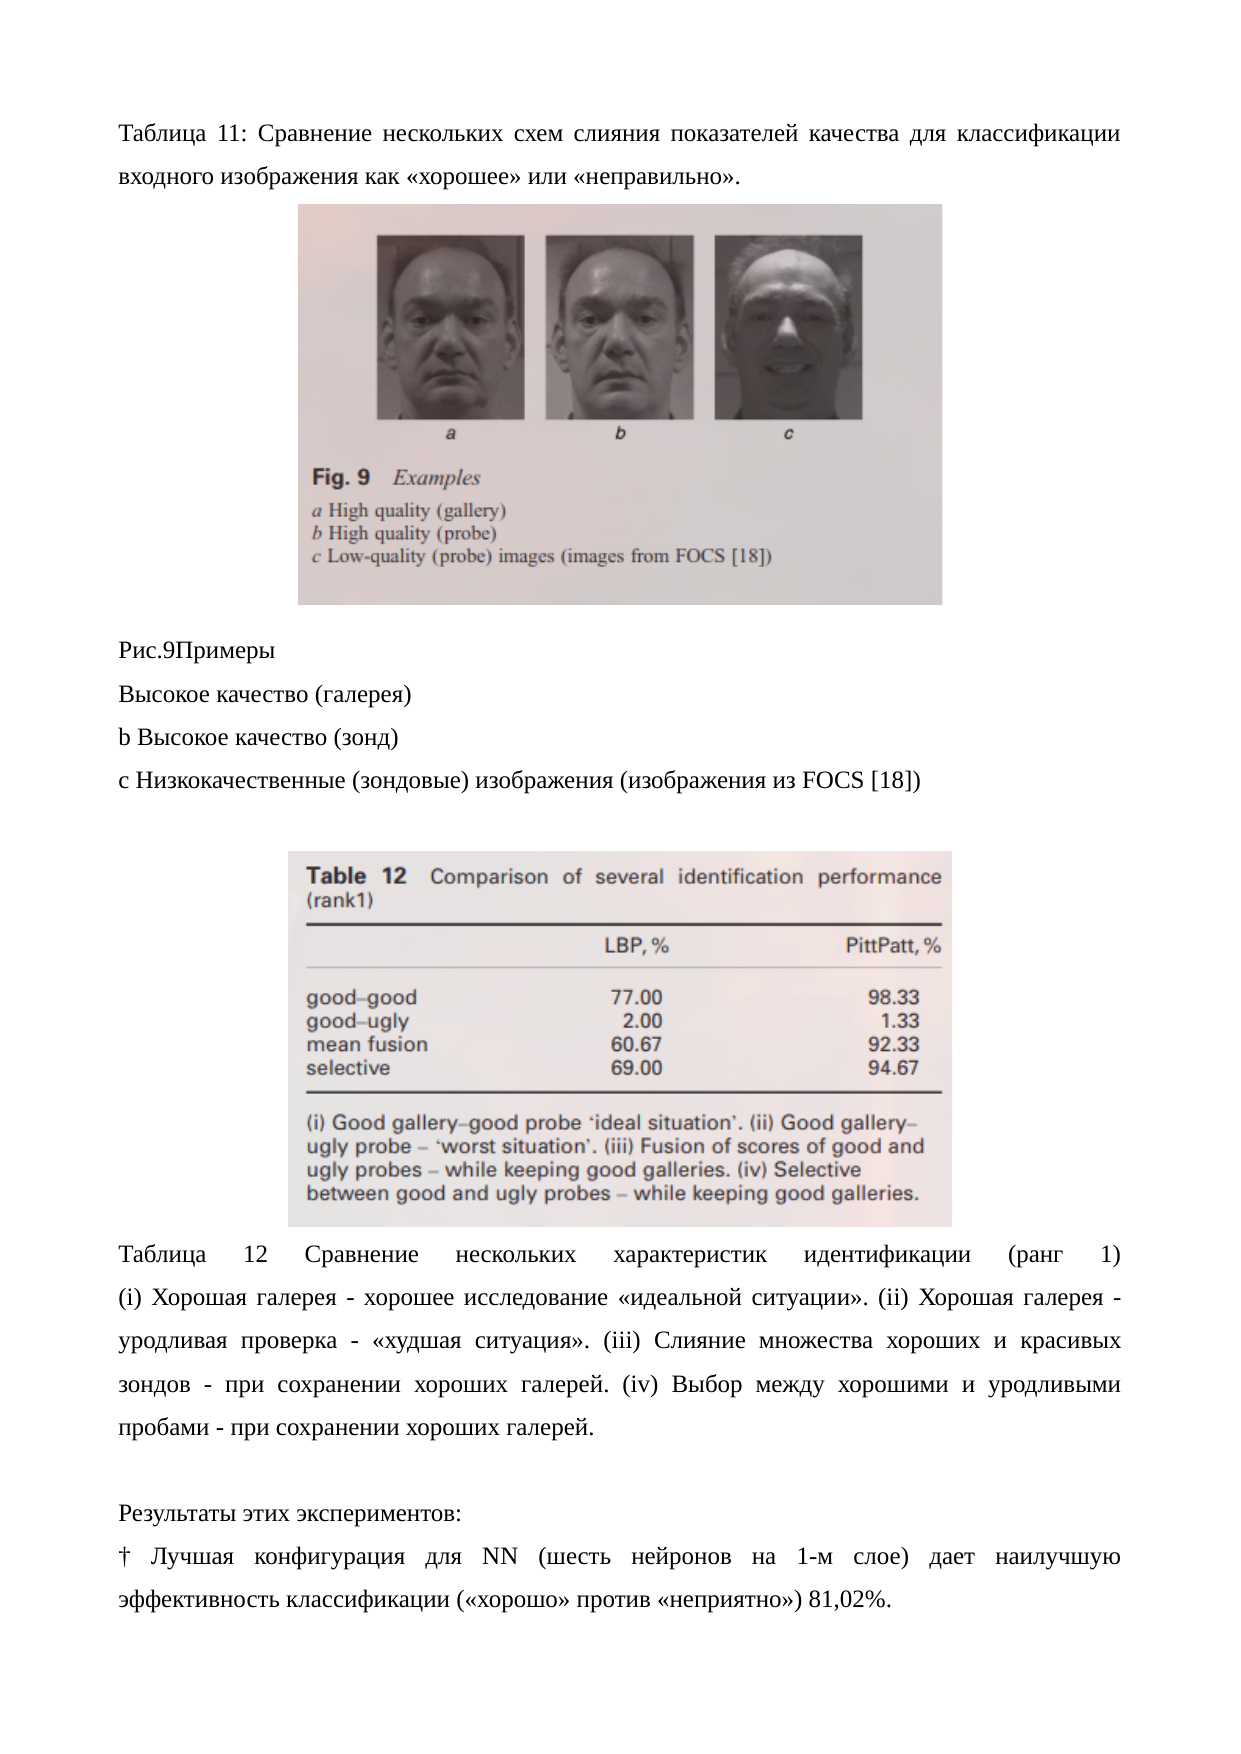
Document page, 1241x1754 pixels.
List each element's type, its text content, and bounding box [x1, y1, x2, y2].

text Результаты этих экспериментов: [118, 1498, 1122, 1527]
picture [288, 851, 953, 1227]
picture [297, 204, 943, 605]
text Рис.9Примеры Высокое качество (галерея) b Высокое качество (зонд) c Низкокачественные (зондовые) изображения (изображения из FOCS [18]) [118, 636, 1122, 794]
text Таблица 11: Сравнение нескольких схем слияния показателей качества для классификации входного изображения как «хорошее» или «неправильно». [118, 118, 1122, 190]
text Таблица 12 Сравнение нескольких характеристик идентификации (ранг 1) (i) Хорошая галерея - хорошее исследование «идеальной ситуации». (ii) Хорошая галерея - уродливая проверка - «худшая ситуация». (iii) Слияние множества хороших и красивых зондов - при сохранении хороших галерей. (iv) Выбор между хорошими и уродливыми пробами - при сохранении хороших галерей. [118, 1239, 1122, 1441]
text † Лучшая конфигурация для NN (шесть нейронов на 1-м слое) дает наилучшую эффективность классификации («хорошо» против «неприятно») 81,02%. [118, 1541, 1122, 1613]
